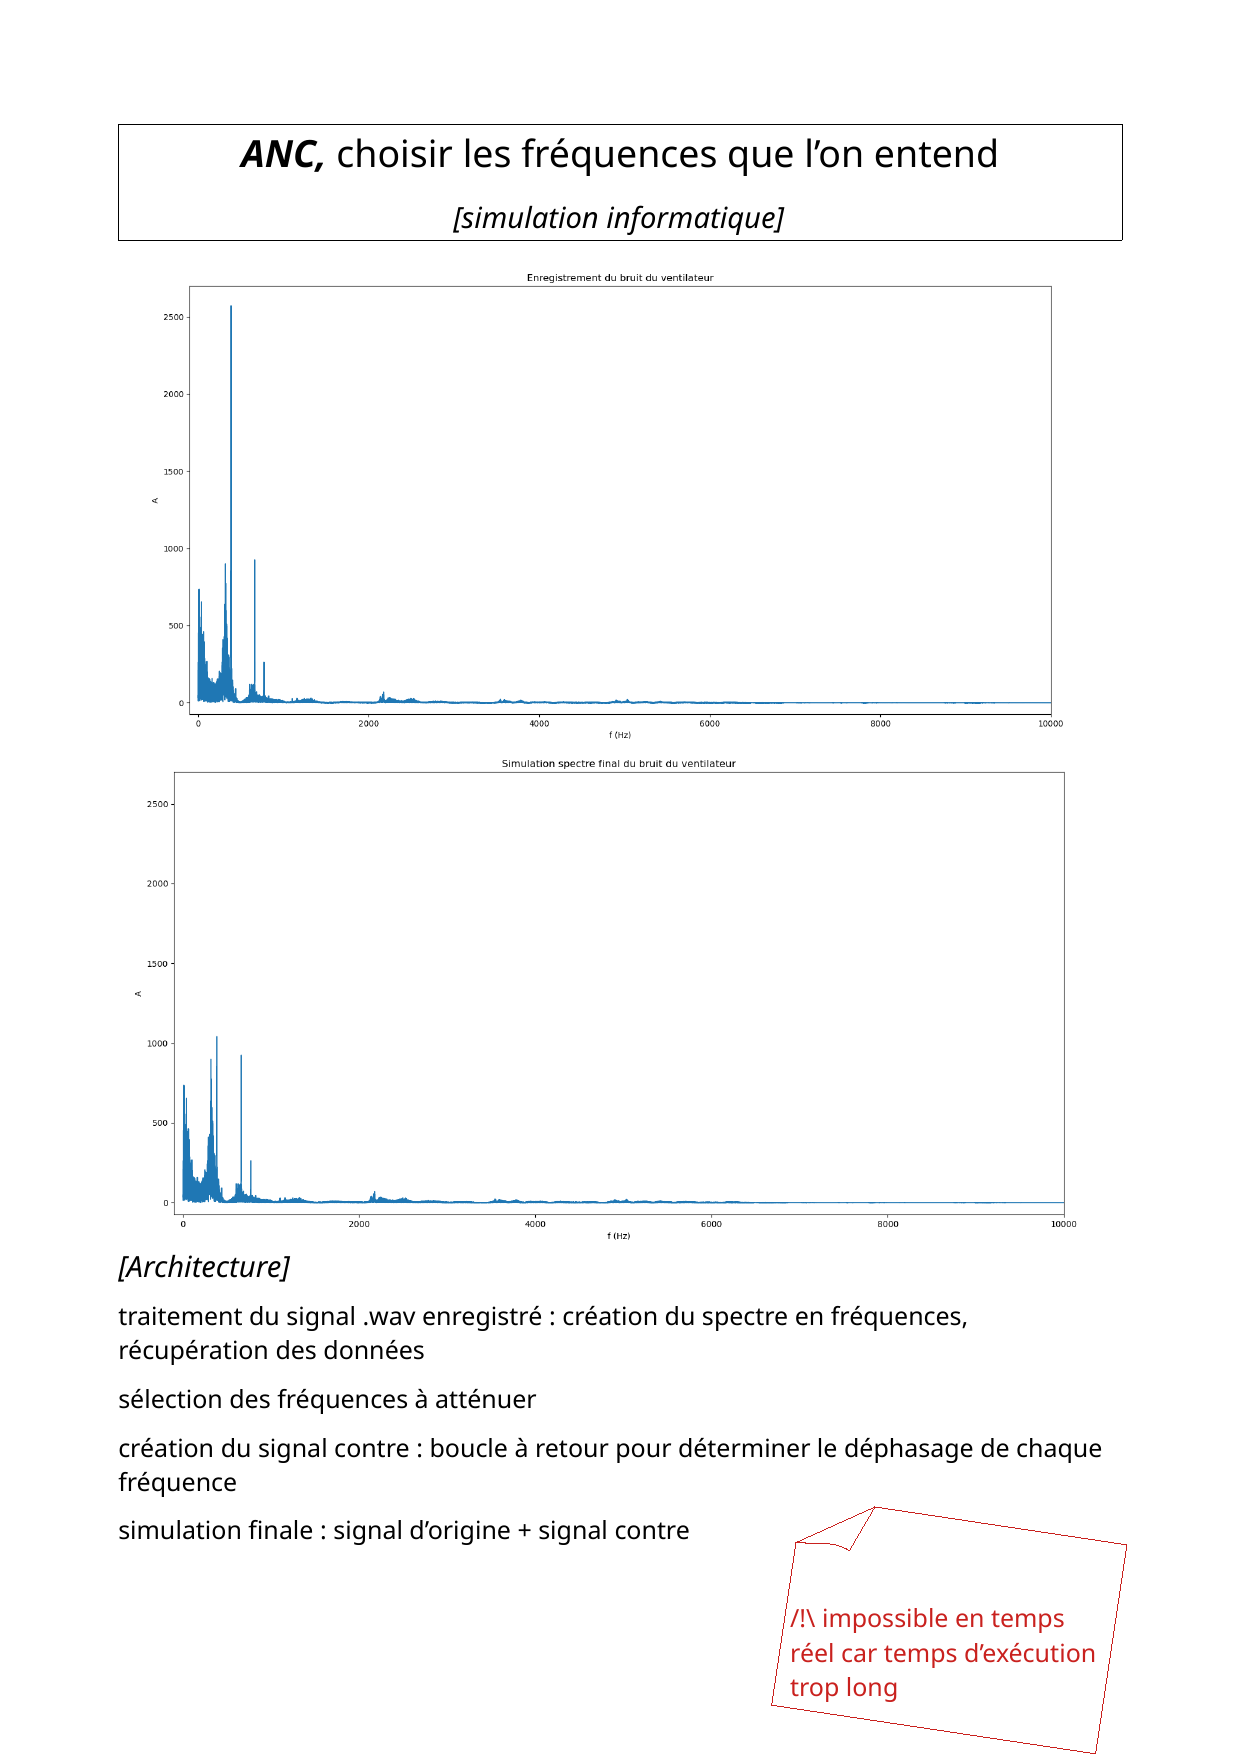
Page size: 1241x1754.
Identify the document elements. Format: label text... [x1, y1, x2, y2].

subtitle [simulation informatique] [119, 194, 1122, 240]
subtitle ANC, choisir les fréquences que l’on entend [119, 125, 1122, 178]
text simulation finale : signal d’origine + signal contre [118, 1513, 1122, 1547]
text traitement du signal .wav enregistré : création du spectre en fréquences, récupération des données [118, 1299, 1122, 1367]
picture [121, 260, 1093, 1247]
text création du signal contre : boucle à retour pour déterminer le déphasage de chaque fréquence [118, 1430, 1122, 1498]
text sélection des fréquences à atténuer [118, 1382, 1122, 1416]
subtitle [Architecture] [118, 259, 1122, 1286]
